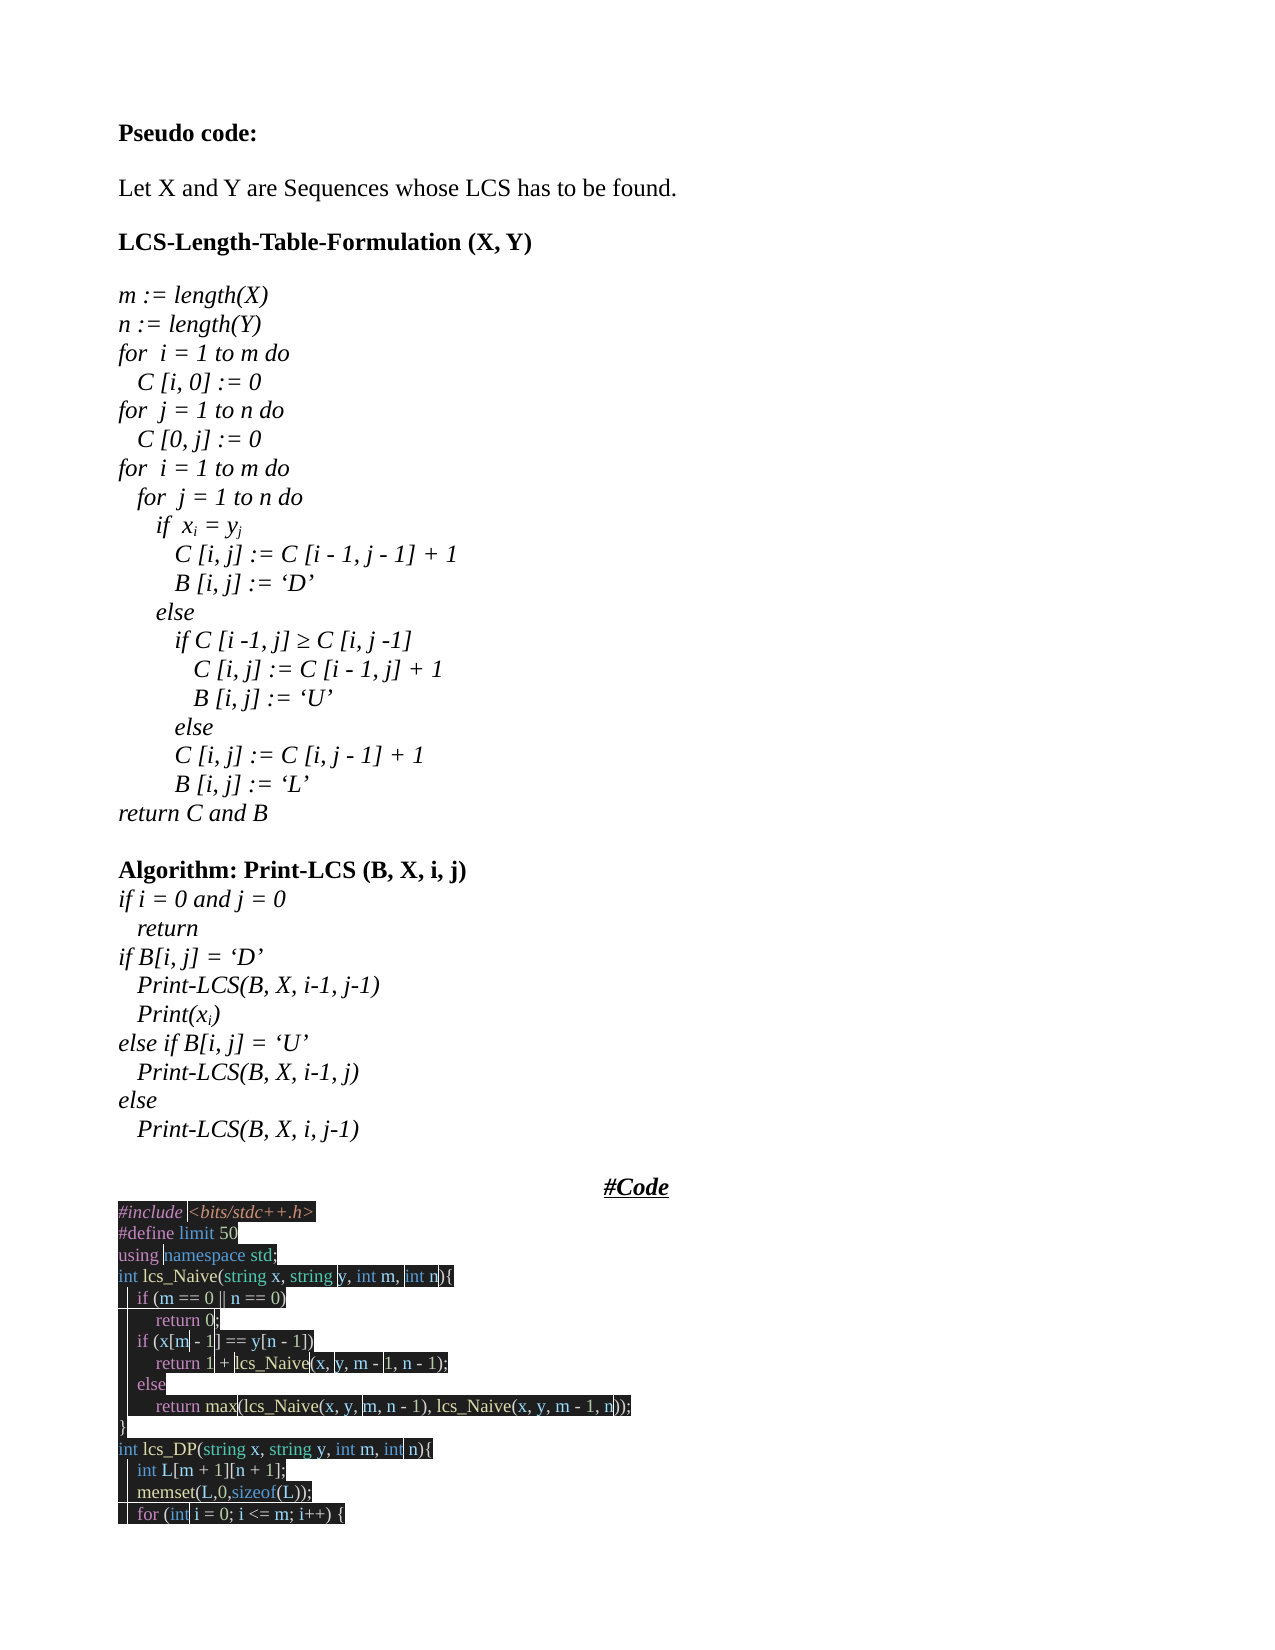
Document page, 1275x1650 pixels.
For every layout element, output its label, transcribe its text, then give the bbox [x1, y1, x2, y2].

text else [118, 597, 1157, 626]
text for j = 1 to n do [118, 396, 1157, 424]
text if (m == 0 || n == 0) [118, 1287, 1157, 1308]
text #Code [118, 1172, 1157, 1201]
text for i = 1 to m do [118, 453, 1157, 482]
text for j = 1 to n do [118, 482, 1157, 511]
text return max(lcs_Naive(x, y, m, n - 1), lcs_Naive(x, y, m - 1, n)); [118, 1395, 1157, 1416]
text C [0, j] := 0 [118, 424, 1157, 453]
text int L[m + 1][n + 1]; [118, 1459, 1157, 1481]
text B [i, j] := ‘L’ [118, 769, 1157, 798]
text m := length(X) [118, 281, 1157, 309]
text int lcs_DP(string x, string y, int m, int n){ [118, 1438, 1157, 1459]
text return 0; [118, 1308, 1157, 1330]
text if B[i, j] = ‘D’ [118, 942, 1157, 971]
text B [i, j] := ‘U’ [118, 683, 1157, 712]
text memset(L,0,sizeof(L)); [118, 1481, 1157, 1502]
text else [118, 1086, 1157, 1114]
text Print-LCS(B, X, i-1, j-1) [118, 971, 1157, 999]
text else [118, 712, 1157, 741]
text #include <bits/stdc++.h> [118, 1201, 1157, 1222]
text #define limit 50 [118, 1222, 1157, 1244]
text LCS-Length-Table-Formulation (X, Y) [118, 226, 1157, 256]
text B [i, j] := ‘D’ [118, 568, 1157, 597]
text Algorithm: Print-LCS (B, X, i, j) [118, 856, 1157, 884]
text if i = 0 and j = 0 [118, 884, 1157, 913]
text C [i, 0] := 0 [118, 367, 1157, 396]
text C [i, j] := C [i - 1, j - 1] + 1 [118, 539, 1157, 568]
text if C [i -1, j] ≥ C [i, j -1] [118, 626, 1157, 654]
text n := length(Y) [118, 309, 1157, 338]
text Let X and Y are Sequences whose LCS has to be found. [118, 172, 1157, 201]
text else if B[i, j] = ‘U’ [118, 1028, 1157, 1057]
text if (x[m - 1] == y[n - 1]) [118, 1330, 1157, 1352]
text return [118, 913, 1157, 942]
text C [i, j] := C [i - 1, j] + 1 [118, 654, 1157, 683]
text Print-LCS(B, X, i-1, j) [118, 1057, 1157, 1086]
text for (int i = 0; i <= m; i++) { [118, 1502, 1157, 1524]
text } [118, 1416, 1157, 1438]
text Print(xi) [118, 999, 1157, 1028]
text if xi = yj [118, 511, 1157, 539]
text else [118, 1373, 1157, 1395]
text return 1 + lcs_Naive(x, y, m - 1, n - 1); [118, 1352, 1157, 1373]
text using namespace std; [118, 1244, 1157, 1265]
text return C and B [118, 798, 1157, 827]
text int lcs_Naive(string x, string y, int m, int n){ [118, 1265, 1157, 1287]
text Pseudo code: [118, 118, 1157, 147]
text C [i, j] := C [i, j - 1] + 1 [118, 741, 1157, 769]
text for i = 1 to m do [118, 338, 1157, 367]
text Print-LCS(B, X, i, j-1) [118, 1114, 1157, 1143]
